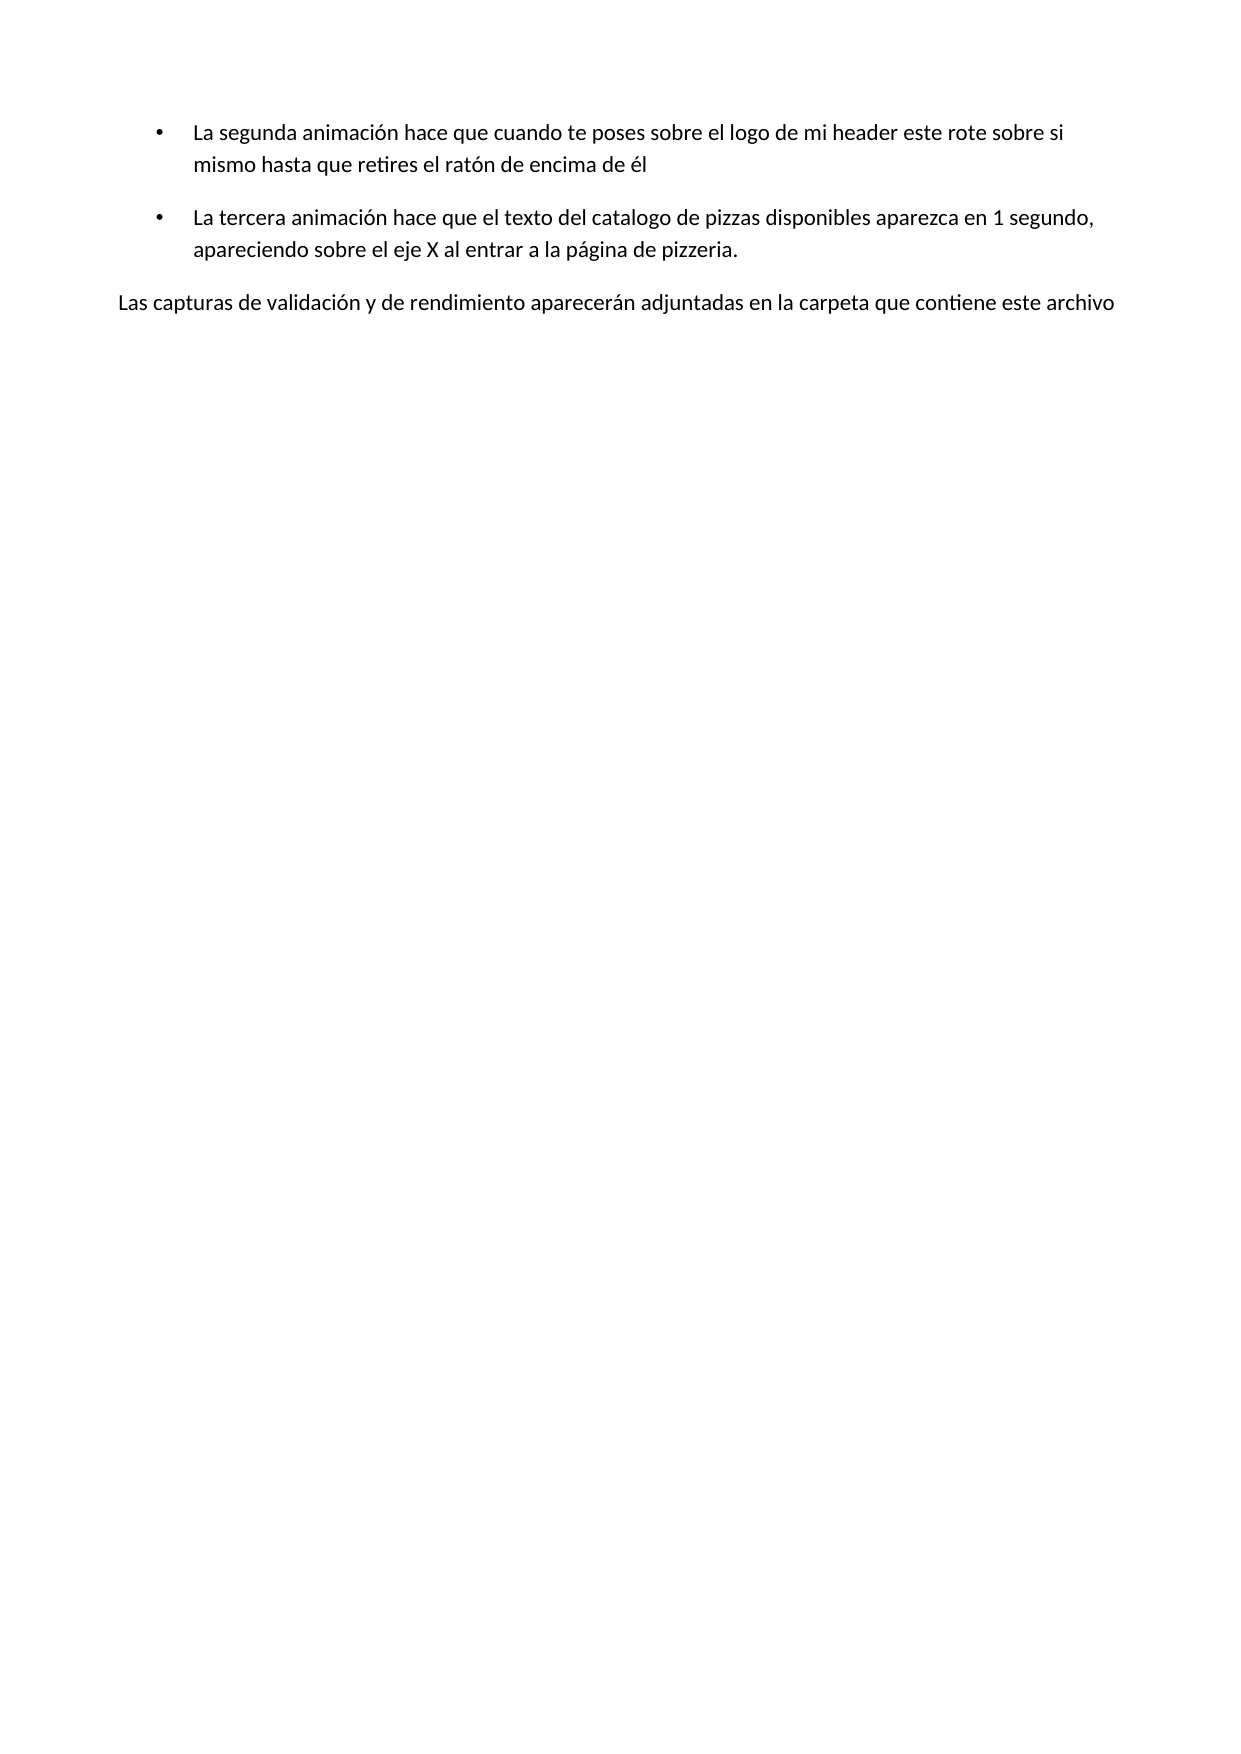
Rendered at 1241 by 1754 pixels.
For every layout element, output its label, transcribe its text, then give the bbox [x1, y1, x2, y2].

list La tercera animación hace que el texto del catalogo de pizzas disponibles aparezca en 1 segundo, apareciendo sobre el eje X al entrar a la página de pizzeria. [156, 203, 1122, 263]
text Las capturas de validación y de rendimiento aparecerán adjuntadas en la carpeta que contiene este archivo [118, 288, 1122, 317]
list La segunda animación hace que cuando te poses sobre el logo de mi header este rote sobre si mismo hasta que retires el ratón de encima de él [156, 118, 1122, 178]
